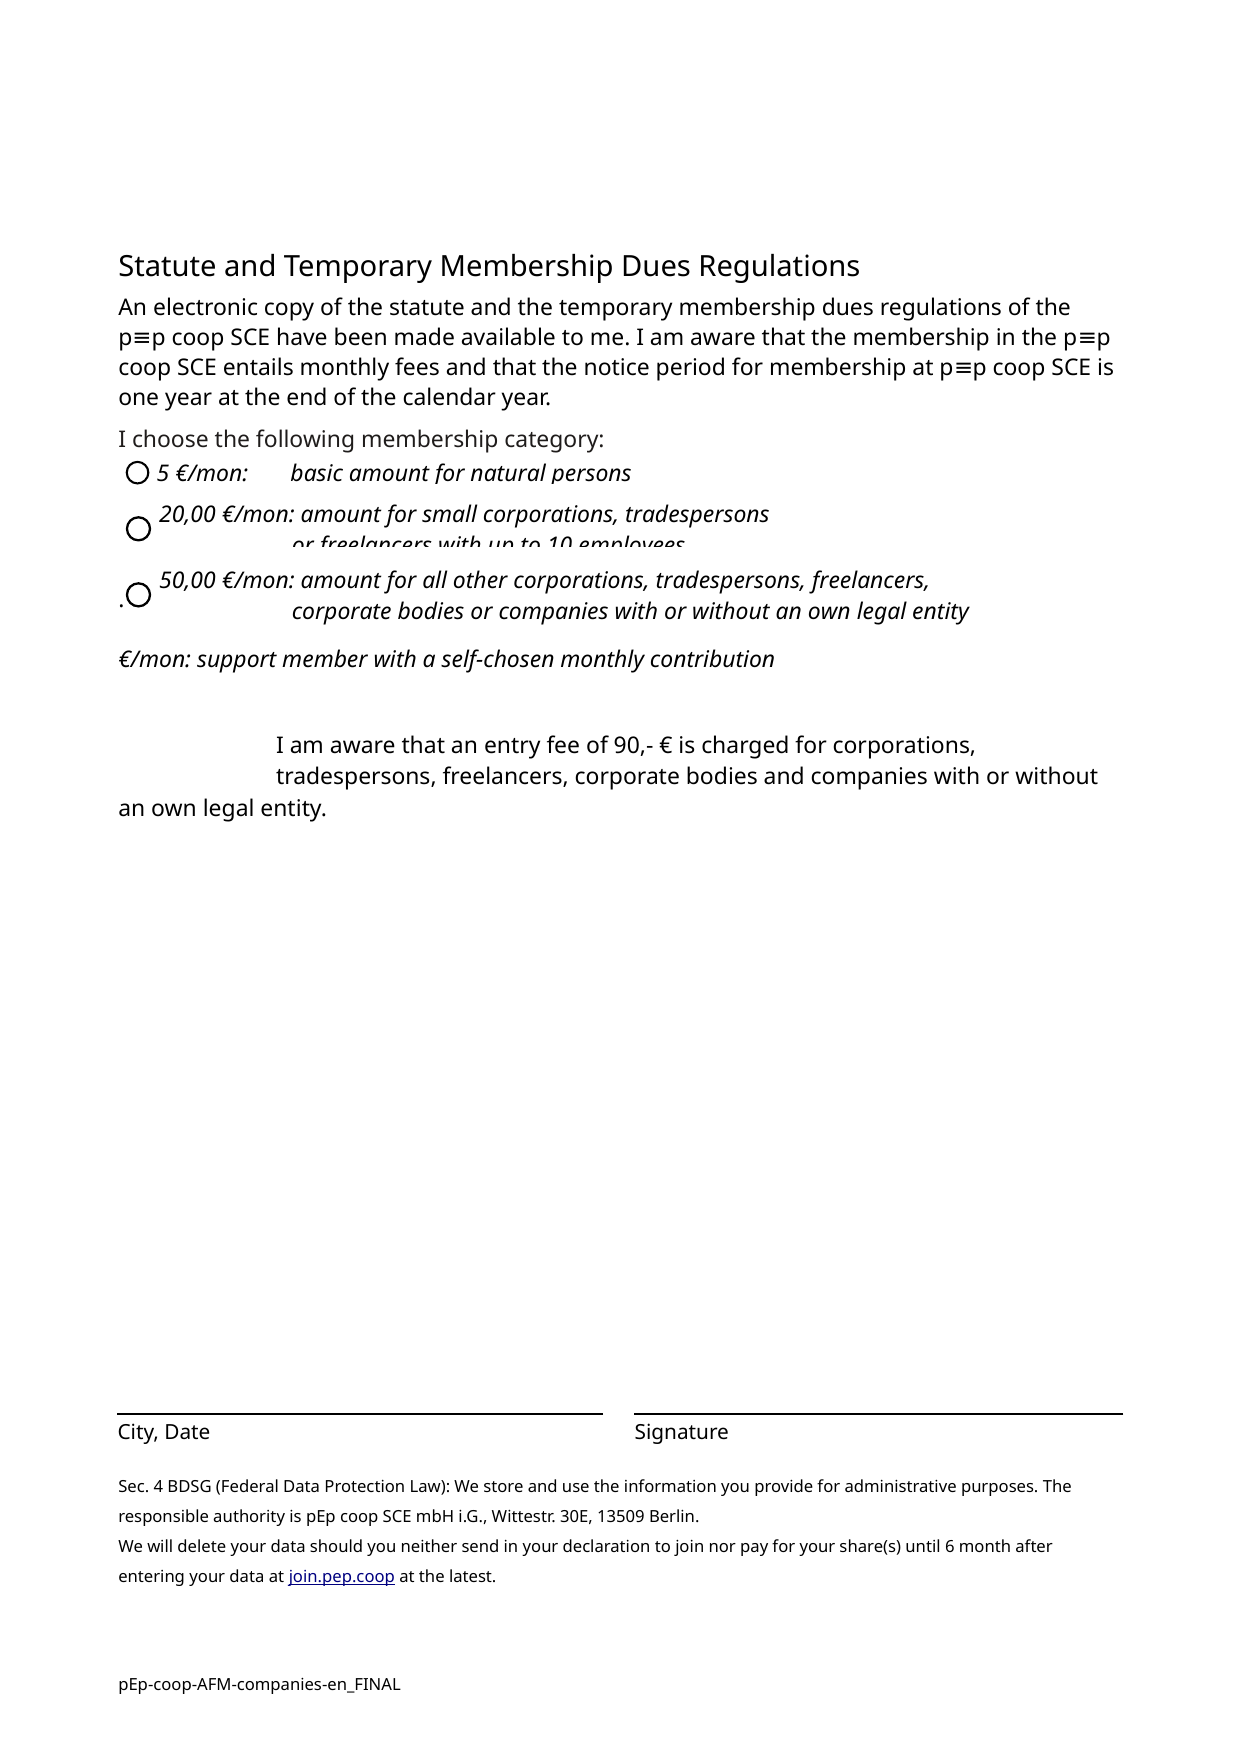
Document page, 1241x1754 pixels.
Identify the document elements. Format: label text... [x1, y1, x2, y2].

text . €/mon: support member with a self-chosen monthly contribution [118, 551, 1122, 674]
table_header [603, 1375, 634, 1445]
table_header Signature [634, 1415, 1123, 1445]
text I choose the following membership category: [118, 424, 1122, 454]
table_header City, Date [117, 1415, 603, 1445]
subtitle Statute and Temporary Membership Dues Regulations [118, 252, 1122, 282]
table_header [634, 1375, 1123, 1413]
table_header [117, 1375, 603, 1413]
text Sec. 4 BDSG (Federal Data Protection Law): We store and use the information you provide for administrative purposes. The responsible authority is pEp coop SCE mbH i.G., Wittestr. 30E, 13509 Berlin. [118, 1469, 1122, 1529]
text I am aware that an entry fee of 90,- € is charged for corporations, tradespersons, freelancers, corporate bodies and companies with or without an own legal entity. [118, 729, 1122, 823]
text We will delete your data should you neither send in your declaration to join nor pay for your share(s) until 6 month after entering your data at join.pep.coop at the latest. [118, 1529, 1122, 1589]
text An electronic copy of the statute and the temporary membership dues regulations of the p≡p coop SCE have been made available to me. I am aware that the membership in the p≡p coop SCE entails monthly fees and that the notice period for membership at p≡p coop SCE is one year at the end of the calendar year. [118, 291, 1122, 411]
